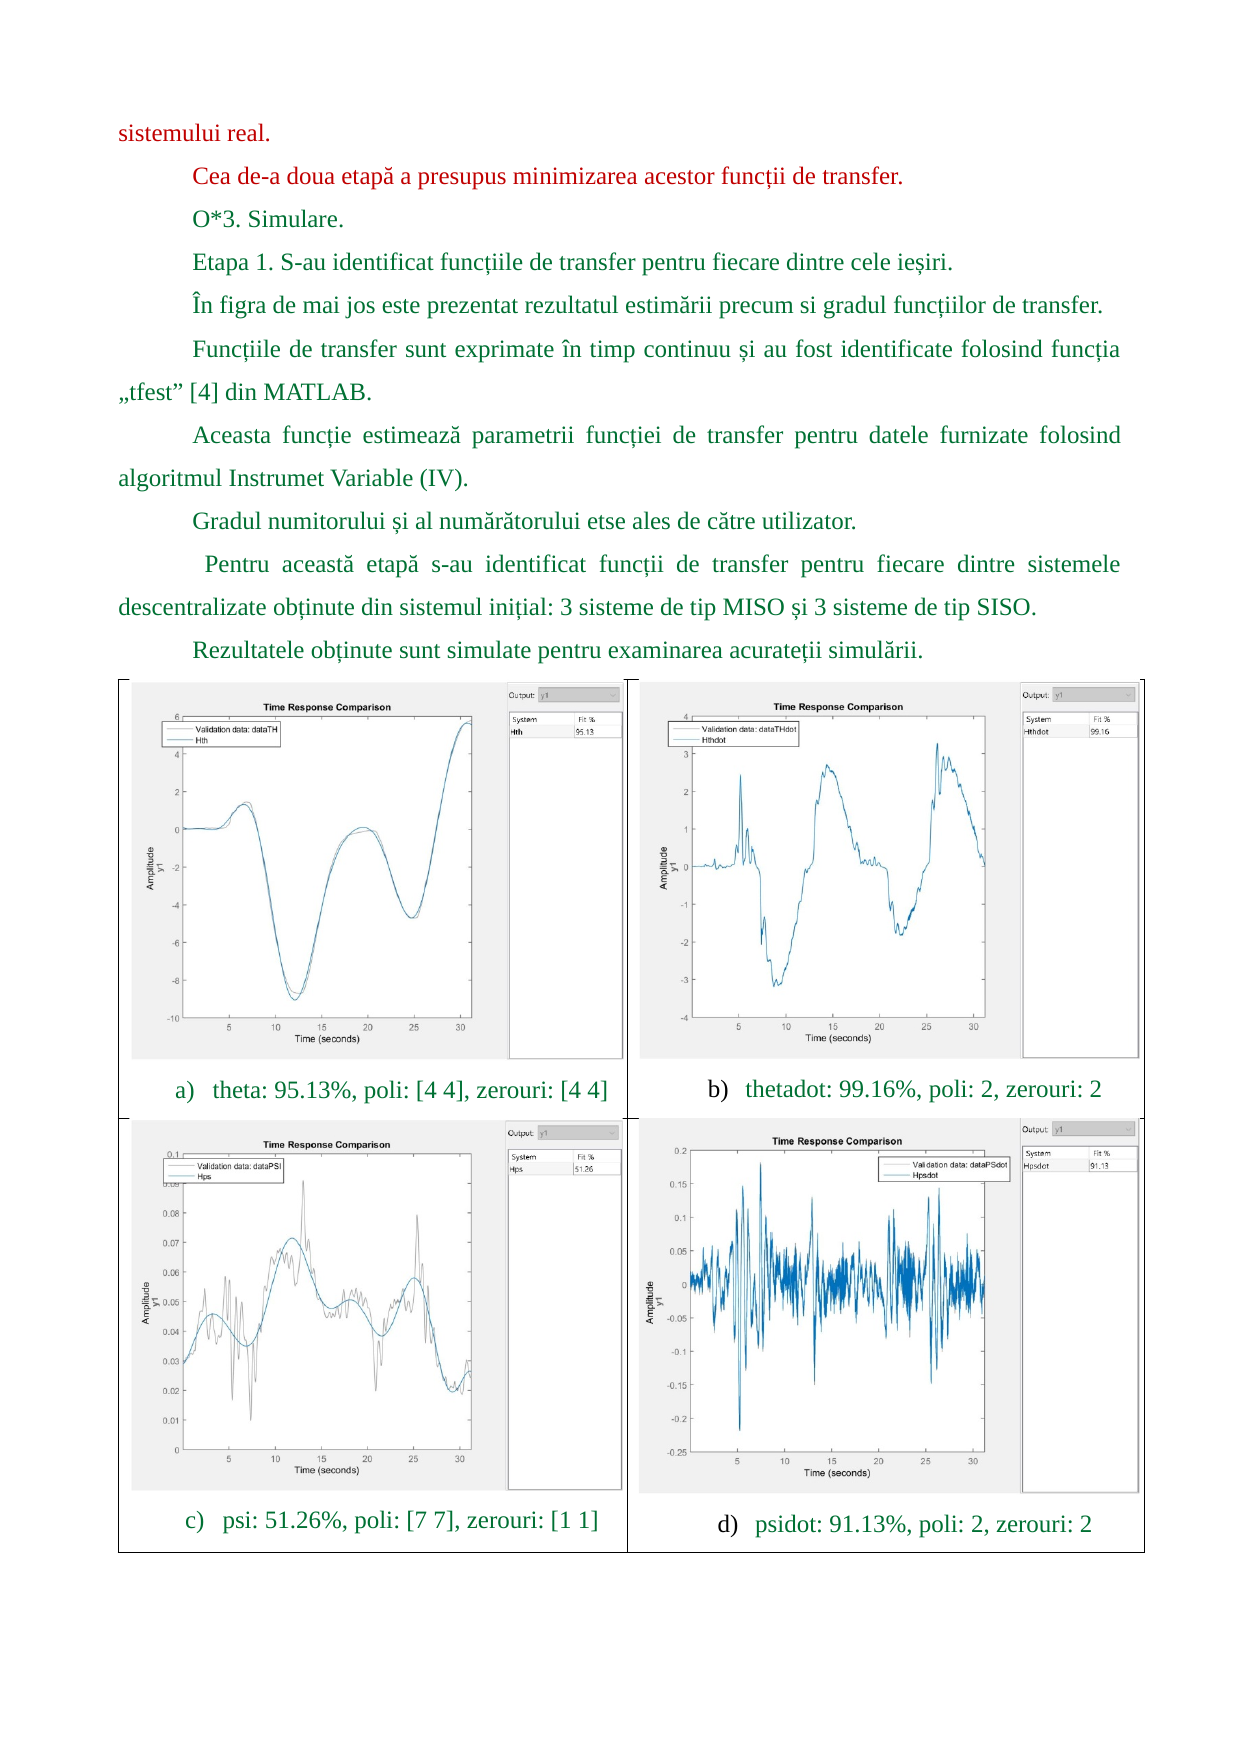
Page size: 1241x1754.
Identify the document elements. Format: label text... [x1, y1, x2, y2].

table_cell psi: 51.26%, poli: [7 7], zerouri: [1 1] [119, 1119, 627, 1552]
text Funcțiile de transfer sunt exprimate în timp continuu și au fost identificate folosind funcția „tfest” [4] din MATLAB. [118, 334, 1122, 406]
text O*3. Simulare. [118, 204, 1122, 233]
table_header theta: 95.13%, poli: [4 4], zerouri: [4 4] [119, 680, 627, 1118]
text Rezultatele obținute sunt simulate pentru examinarea acurateții simulării. [118, 636, 1122, 664]
table_header thetadot: 99.16%, poli: 2, zerouri: 2 [628, 680, 1144, 1118]
text Pentru această etapă s-au identificat funcții de transfer pentru fiecare dintre sistemele descentralizate obținute din sistemul inițial: 3 sisteme de tip MISO și 3 sisteme de tip SISO. [118, 549, 1122, 621]
text Gradul numitorului și al numărătorului etse ales de către utilizator. [118, 506, 1122, 535]
table_cell psidot: 91.13%, poli: 2, zerouri: 2 [628, 1119, 1144, 1552]
text sistemului real. [118, 118, 1122, 147]
text Aceasta funcție estimează parametrii funcției de transfer pentru datele furnizate folosind algoritmul Instrumet Variable (IV). [118, 420, 1122, 492]
text În figra de mai jos este prezentat rezultatul estimării precum si gradul funcțiilor de transfer. [118, 291, 1122, 319]
text Cea de-a doua etapă a presupus minimizarea acestor funcții de transfer. [118, 161, 1122, 190]
text Etapa 1. S-au identificat funcțiile de transfer pentru fiecare dintre cele ieșiri. [118, 247, 1122, 276]
